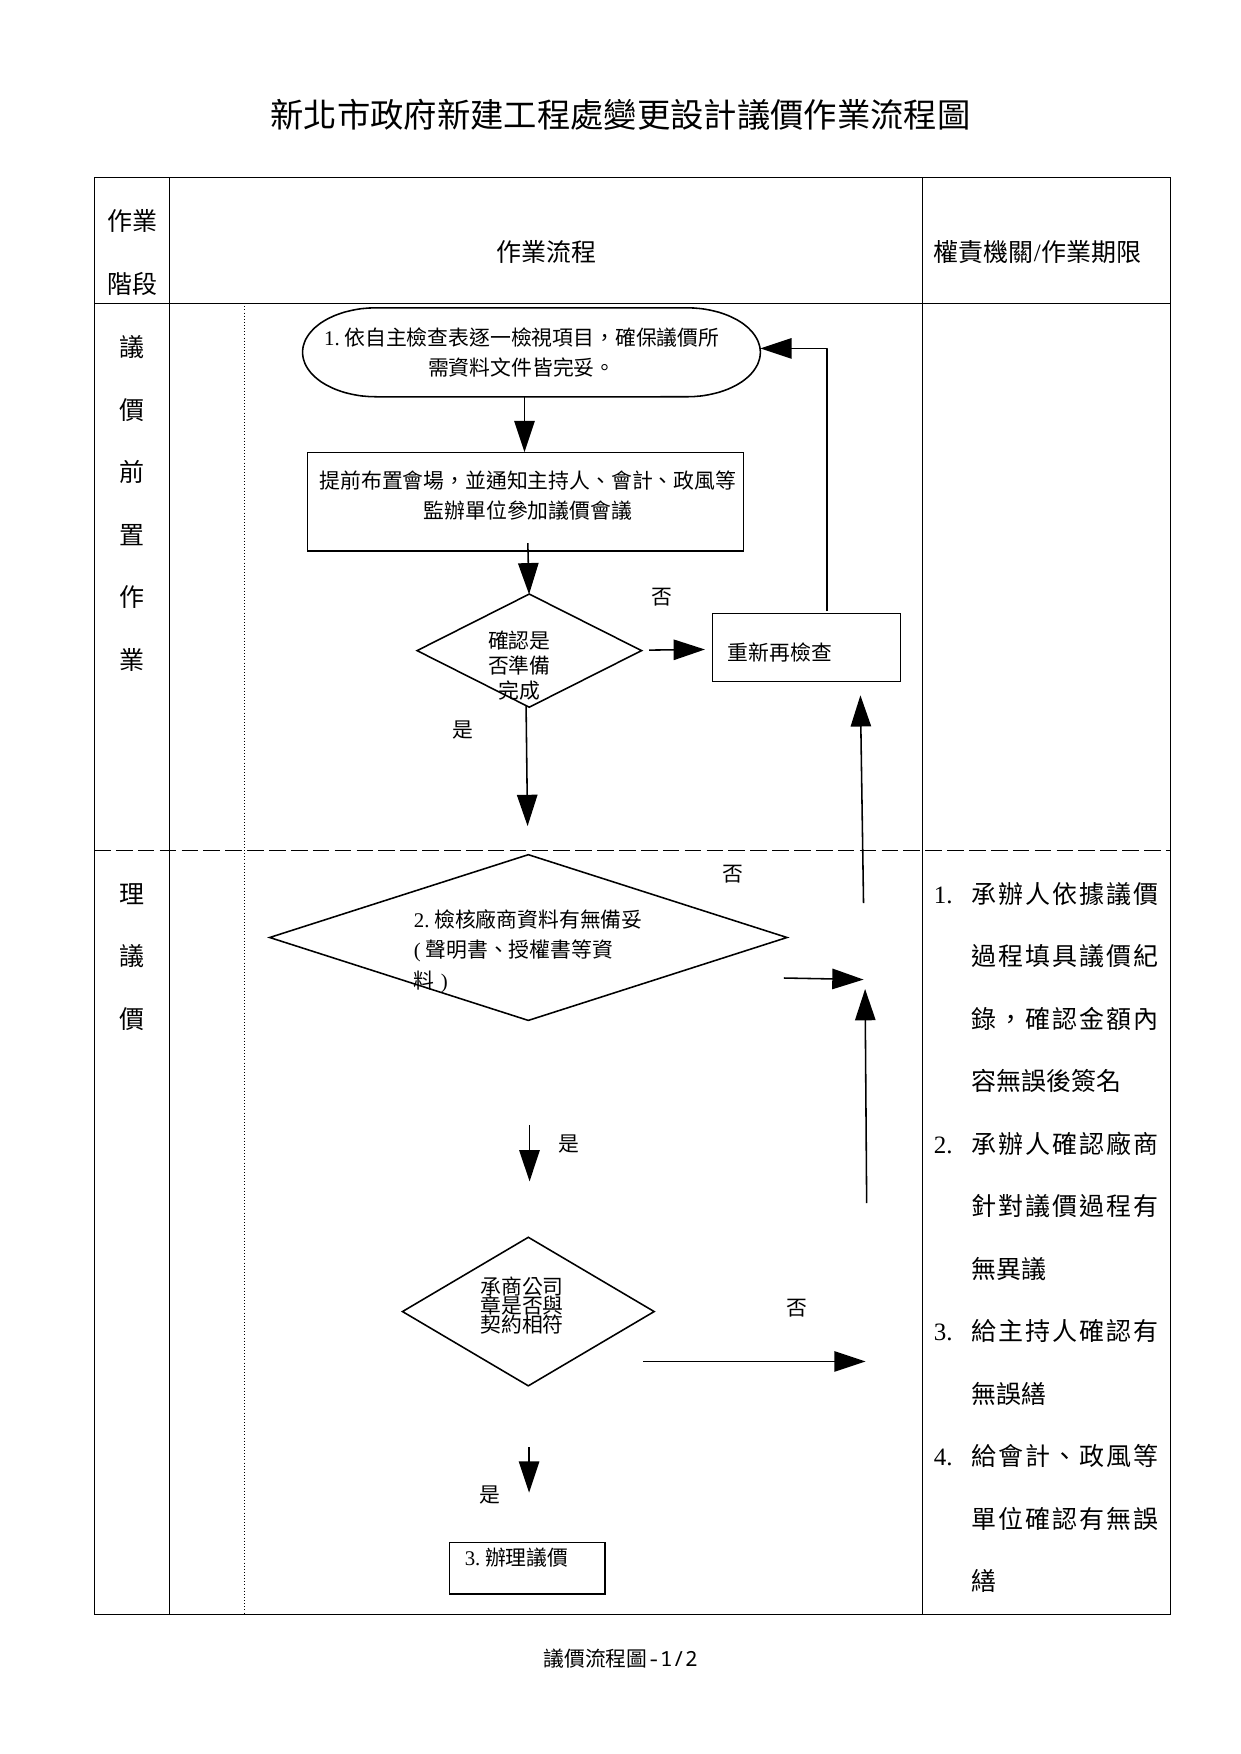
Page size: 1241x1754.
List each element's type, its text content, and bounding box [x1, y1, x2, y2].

table_header 作業階段 [95, 178, 169, 303]
table_cell [525, 349, 826, 414]
table_cell [170, 304, 244, 414]
table_cell [245, 600, 526, 786]
table_cell [245, 304, 922, 414]
table_cell 是 [245, 850, 922, 1613]
table_cell [923, 304, 1170, 850]
table_header 作業流程 [170, 178, 922, 303]
table_cell 議價前置作業 [95, 304, 169, 850]
table_cell [863, 786, 922, 850]
table_cell [170, 600, 244, 786]
table_cell [170, 414, 244, 600]
table_header 權責機關/作業期限 [923, 178, 1170, 303]
table_cell [170, 786, 244, 850]
table_cell [170, 850, 244, 1613]
table_cell 承辦人依據議價過程填具議價紀錄，確認金額內容無誤後簽名 承辦人確認廠商針對議價過程有無異議 給主持人確認有無誤繕 給會計、政風等單位確認有無誤繕 給上級機關確認有無誤繕 [923, 850, 1170, 1613]
table_cell [245, 786, 861, 850]
table_cell 理議價 [95, 850, 169, 1613]
table_cell [525, 414, 826, 624]
table_cell [245, 414, 528, 600]
table_cell [527, 600, 922, 786]
table_cell [828, 414, 922, 600]
